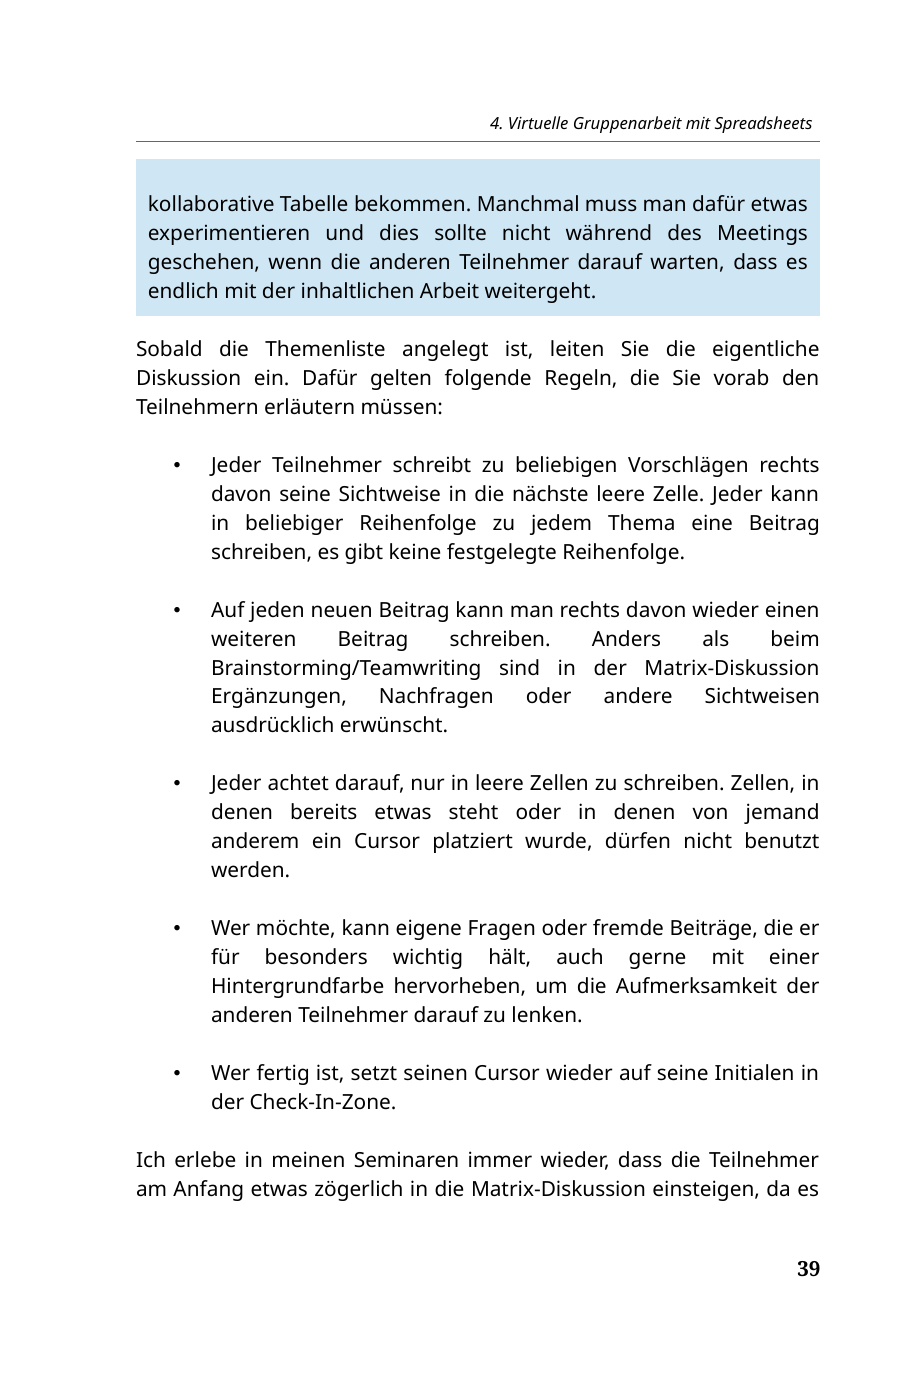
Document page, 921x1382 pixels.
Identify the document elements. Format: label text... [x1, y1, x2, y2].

text Sobald die Themenliste angelegt ist, leiten Sie die eigentliche Diskussion ein. Dafür gelten folgende Regeln, die Sie vorab den Teilnehmern erläutern müssen: [136, 316, 820, 420]
text Ich erlebe in meinen Seminaren immer wieder, dass die Teilnehmer am Anfang etwas zögerlich in die Matrix-Diskussion einsteigen, da es [136, 1123, 820, 1202]
text kollaborative Tabelle bekommen. Manchmal muss man dafür etwas experimentieren und dies sollte nicht während des Meetings geschehen, wenn die anderen Teilnehmer darauf warten, dass es endlich mit der inhaltlichen Arbeit weitergeht. [148, 171, 808, 304]
list Wer möchte, kann eigene Fragen oder fremde Beiträge, die er für besonders wichtig hält, auch gerne mit einer Hintergrundfarbe hervorheben, um die Aufmerksamkeit der anderen Teilnehmer darauf zu lenken. [173, 892, 820, 1028]
list Wer fertig ist, setzt seinen Cursor wieder auf seine Initialen in der Check-In-Zone. [173, 1036, 820, 1115]
list Jeder Teilnehmer schreibt zu beliebigen Vorschlägen rechts davon seine Sichtweise in die nächste leere Zelle. Jeder kann in beliebiger Reihenfolge zu jedem Thema eine Beitrag schreiben, es gibt keine festgelegte Reihenfolge. [173, 428, 820, 565]
list Auf jeden neuen Beitrag kann man rechts davon wieder einen weiteren Beitrag schreiben. Anders als beim Brainstorming/Teamwriting sind in der Matrix-Diskussion Ergänzungen, Nachfragen oder andere Sichtweisen ausdrücklich erwünscht. [173, 573, 820, 739]
list Jeder achtet darauf, nur in leere Zellen zu schreiben. Zellen, in denen bereits etwas steht oder in denen von jemand anderem ein Cursor platziert wurde, dürfen nicht benutzt werden. [173, 747, 820, 883]
